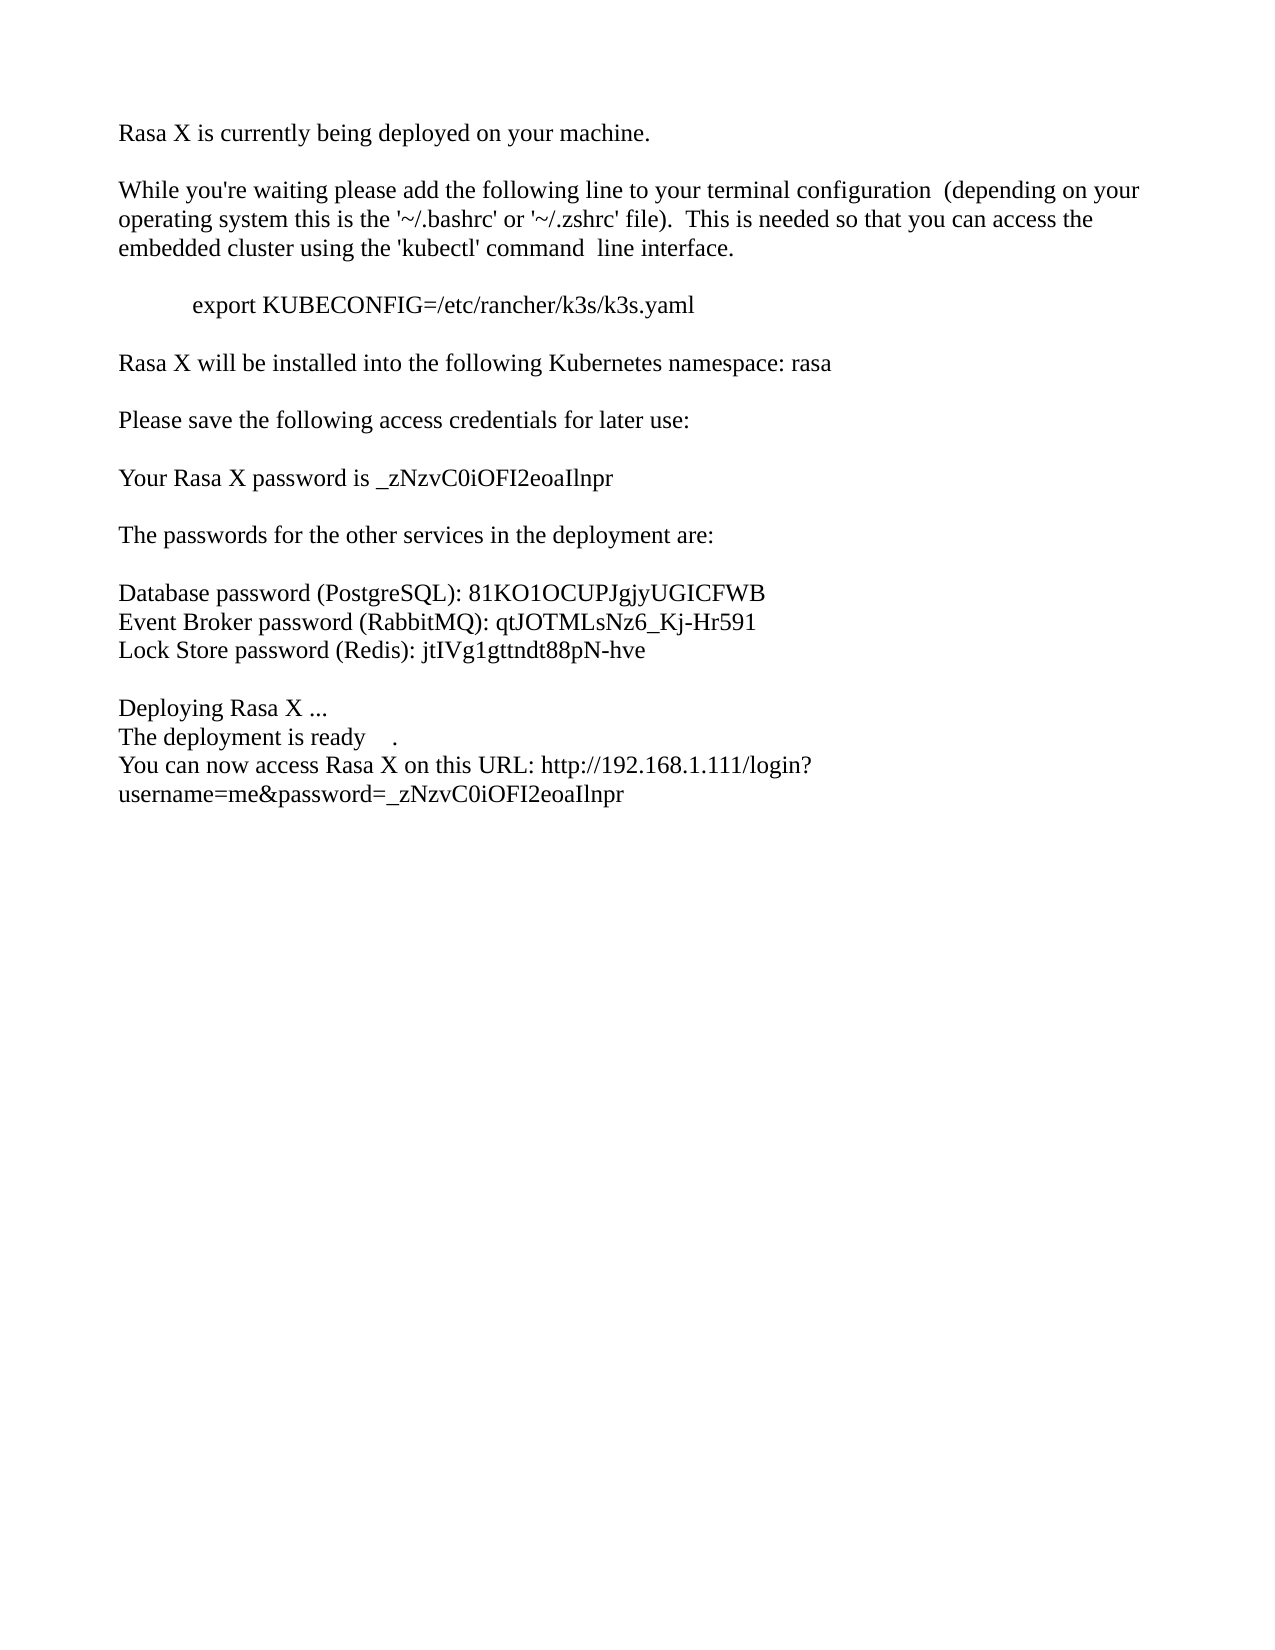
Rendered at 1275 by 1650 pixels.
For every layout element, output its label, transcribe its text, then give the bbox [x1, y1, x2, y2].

text Deploying Rasa X ... [118, 693, 1157, 722]
text Event Broker password (RabbitMQ): qtJOTMLsNz6_Kj-Hr591 [118, 607, 1157, 636]
text Database password (PostgreSQL): 81KO1OCUPJgjyUGICFWB [118, 578, 1157, 607]
text The passwords for the other services in the deployment are: [118, 521, 1157, 549]
text Rasa X will be installed into the following Kubernetes namespace: rasa [118, 348, 1157, 377]
text Lock Store password (Redis): jtIVg1gttndt88pN-hve [118, 636, 1157, 664]
text Please save the following access credentials for later use: [118, 406, 1157, 434]
text Rasa X is currently being deployed on your machine. [118, 118, 1157, 147]
text export KUBECONFIG=/etc/rancher/k3s/k3s.yaml [118, 291, 1157, 319]
text You can now access Rasa X on this URL: http://192.168.1.111/login?username=me&password=_zNzvC0iOFI2eoaIlnpr [118, 751, 1157, 808]
text While you're waiting please add the following line to your terminal configuration (depending on your operating system this is the '~/.bashrc' or '~/.zshrc' file). This is needed so that you can access the embedded cluster using the 'kubectl' command line interface. [118, 176, 1157, 262]
text The deployment is ready 🎉. [118, 722, 1157, 751]
text Your Rasa X password is _zNzvC0iOFI2eoaIlnpr [118, 463, 1157, 492]
